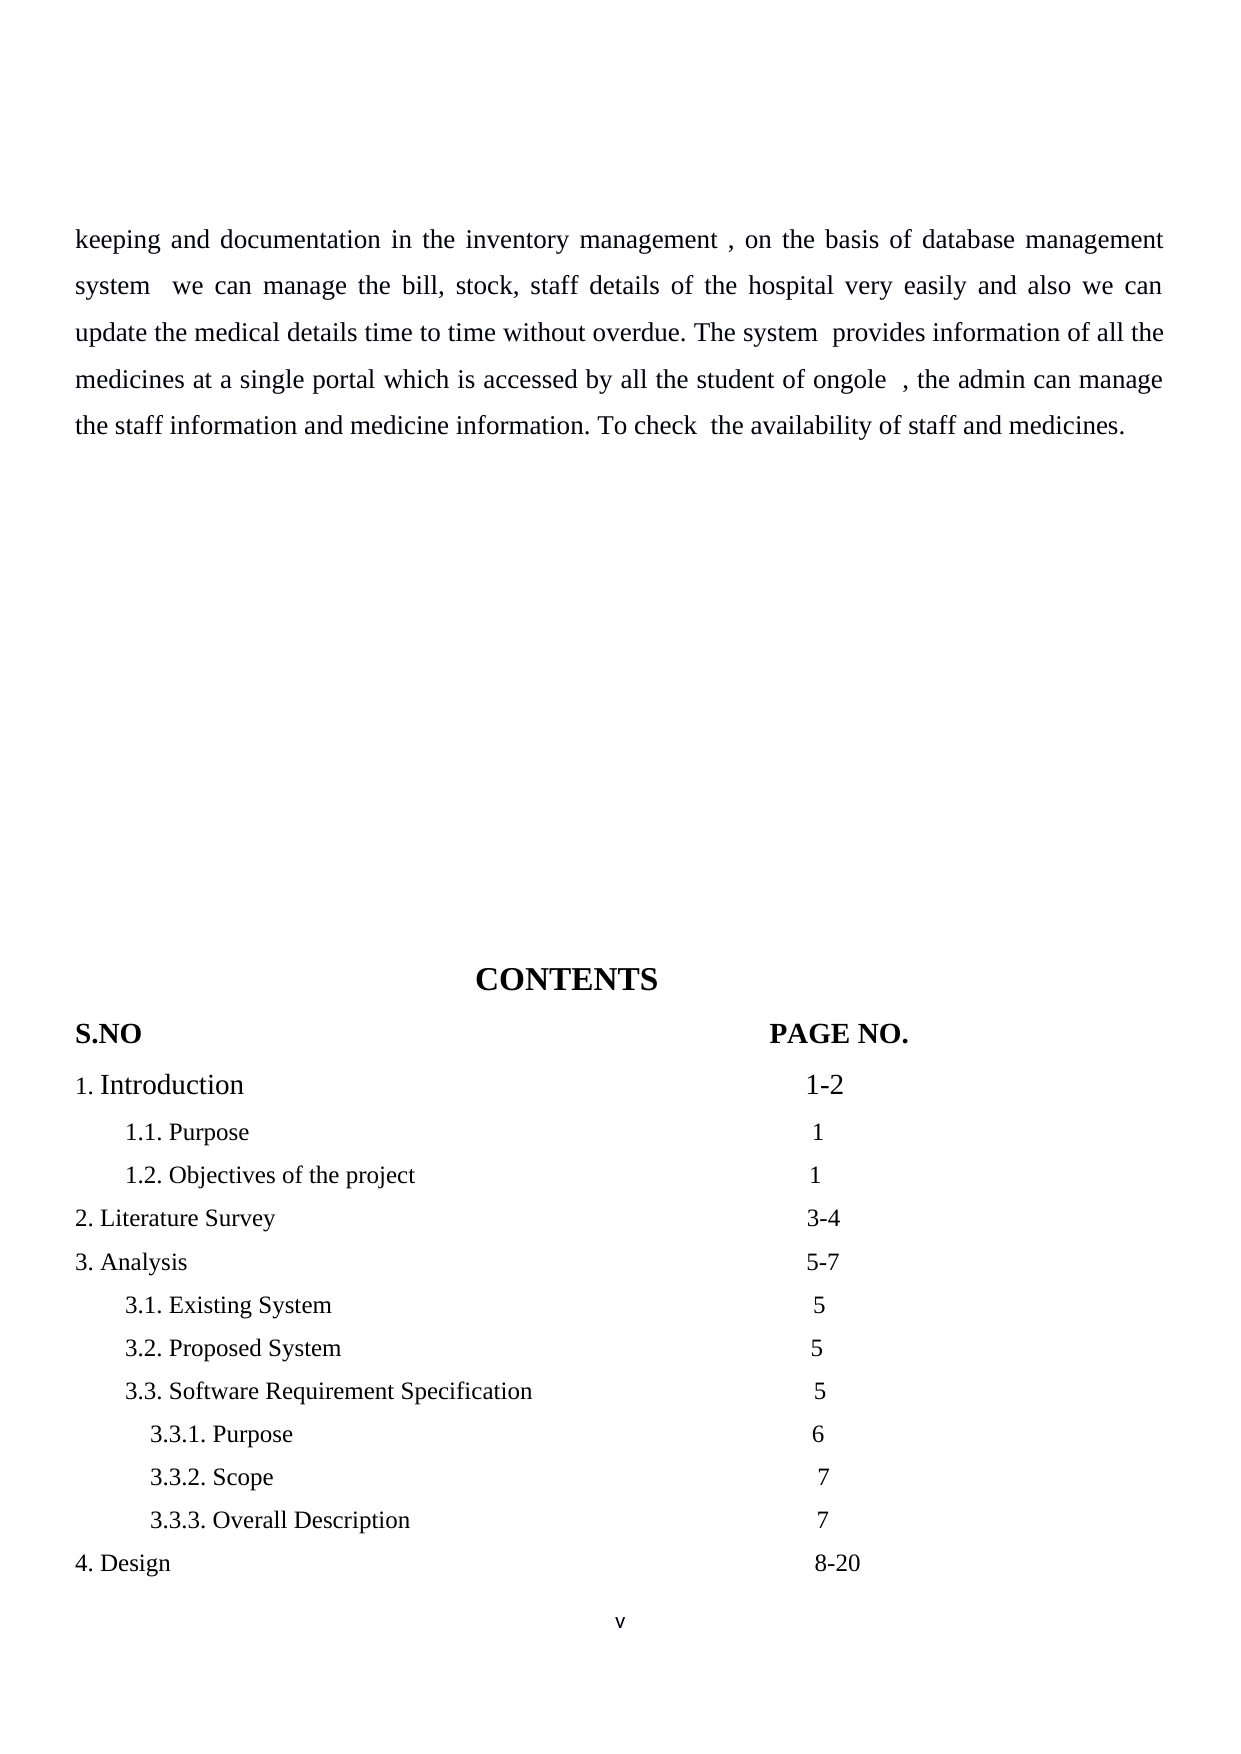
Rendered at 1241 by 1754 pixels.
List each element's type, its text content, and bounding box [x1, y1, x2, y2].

text 3.2. Proposed System 5 [75, 1333, 1165, 1362]
text 3.3.2. Scope 7 [75, 1462, 1165, 1491]
text 1.1. Purpose 1 [75, 1117, 1165, 1146]
text 3.1. Existing System 5 [75, 1290, 1165, 1318]
text keeping and documentation in the inventory management , on the basis of database management system we can manage the bill, stock, staff details of the hospital very easily and also we can update the medical details time to time without overdue. The system provides information of all the medicines at a single portal which is accessed by all the student of ongole , the admin can manage the staff information and medicine information. To check the availability of staff and medicines. [75, 223, 1165, 441]
text 3.3. Software Requirement Specification 5 [75, 1376, 1165, 1405]
text 3. Analysis 5-7 [75, 1247, 1165, 1275]
text 1. Introduction 1-2 [75, 1067, 1165, 1101]
text 3.3.1. Purpose 6 [75, 1419, 1165, 1448]
text 4. Design 8-20 [75, 1548, 1165, 1577]
text S.NO PAGE NO. [75, 1017, 1165, 1050]
text 3.3.3. Overall Description 7 [75, 1505, 1165, 1534]
text 1.2. Objectives of the project 1 [75, 1160, 1165, 1189]
text CONTENTS [375, 959, 1165, 997]
text 2. Literature Survey 3-4 [75, 1203, 1165, 1232]
